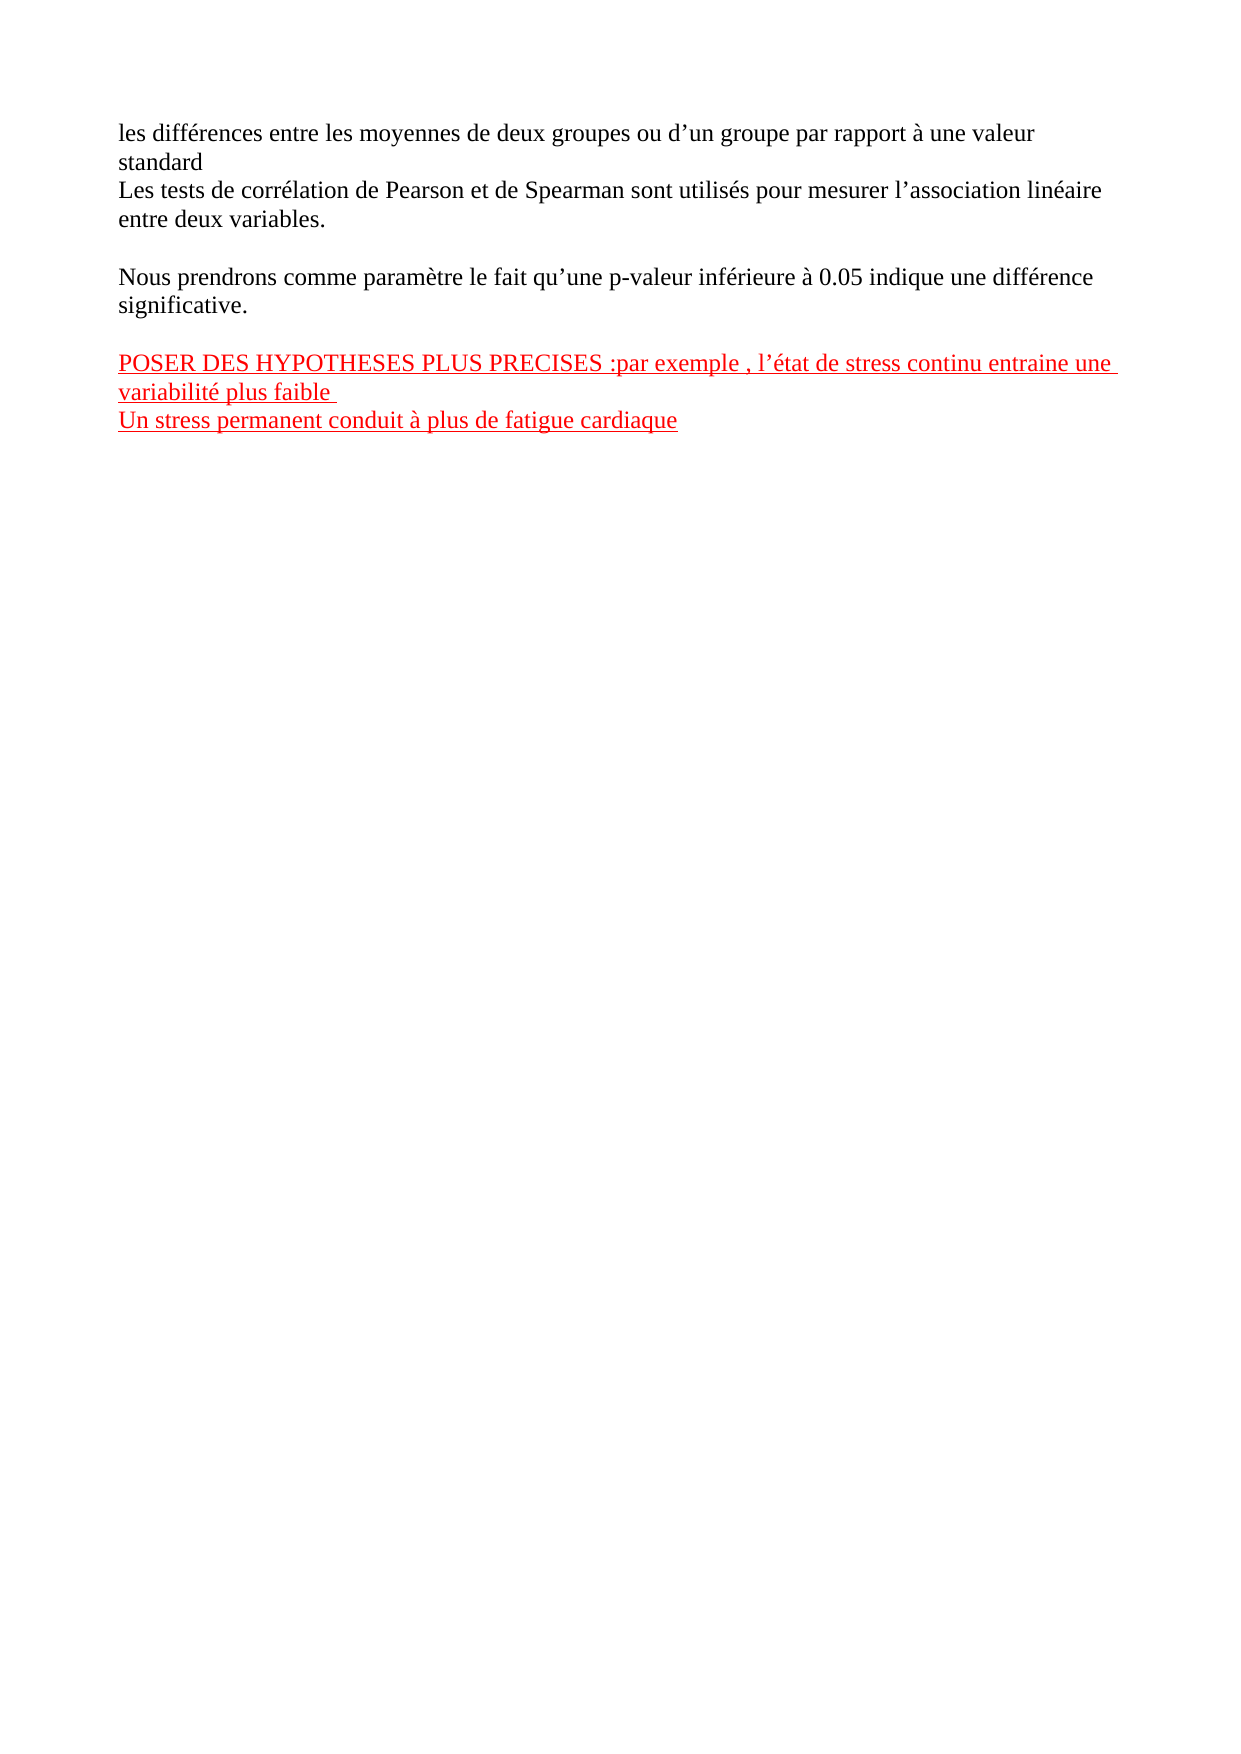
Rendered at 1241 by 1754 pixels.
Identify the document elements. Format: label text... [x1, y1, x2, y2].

text Les tests de corrélation de Pearson et de Spearman sont utilisés pour mesurer l’association linéaire entre deux variables. [118, 176, 1122, 233]
text les différences entre les moyennes de deux groupes ou d’un groupe par rapport à une valeur standard [118, 118, 1122, 176]
text Un stress permanent conduit à plus de fatigue cardiaque [118, 406, 1122, 434]
text POSER DES HYPOTHESES PLUS PRECISES :par exemple , l’état de stress continu entraine une variabilité plus faible [118, 348, 1122, 406]
text Nous prendrons comme paramètre le fait qu’une p-valeur inférieure à 0.05 indique une différence significative. [118, 262, 1122, 319]
